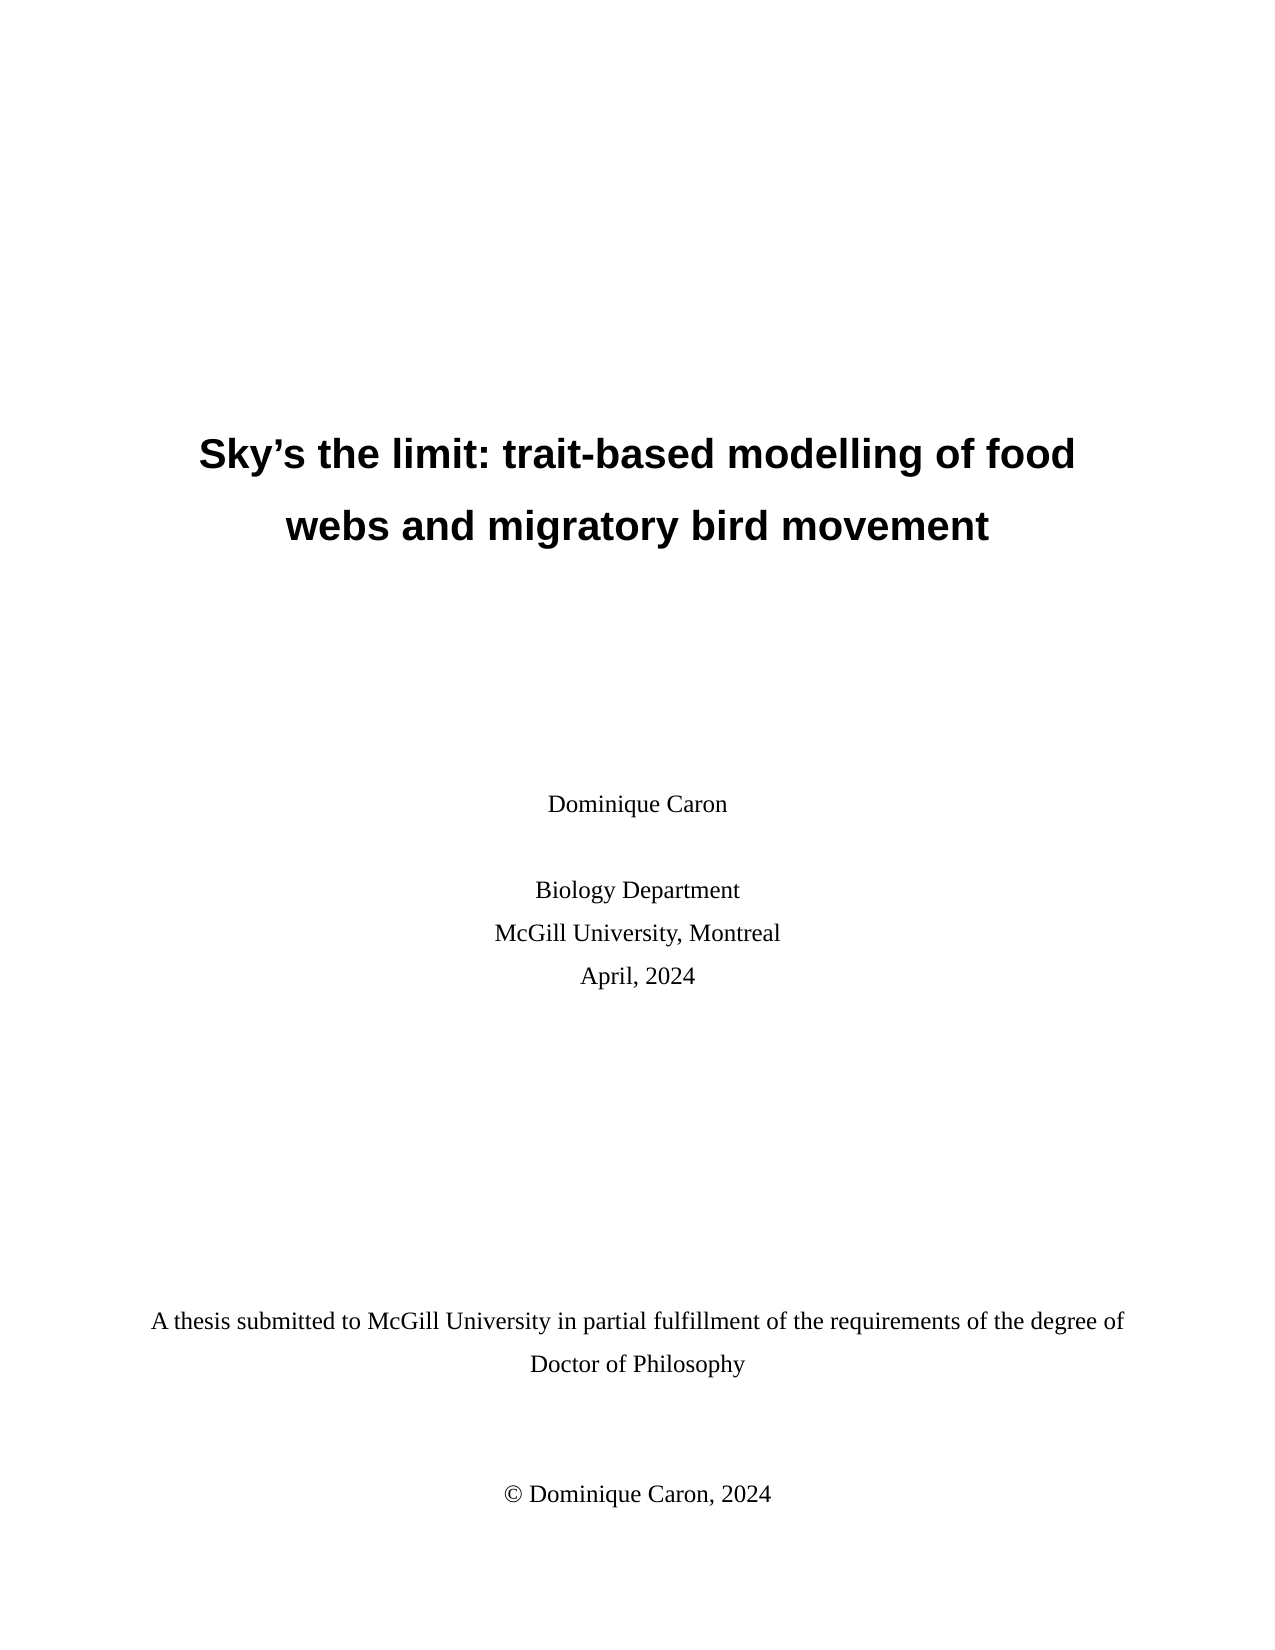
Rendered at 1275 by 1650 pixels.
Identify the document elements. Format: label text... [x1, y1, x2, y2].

title Sky’s the limit: trait-based modelling of food webs and migratory bird movement [150, 429, 1125, 549]
text McGill University, Montreal [150, 918, 1125, 947]
text A thesis submitted to McGill University in partial fulfillment of the requirements of the degree of Doctor of Philosophy [150, 1306, 1125, 1378]
text Dominique Caron [150, 789, 1125, 818]
text Biology Department [150, 875, 1125, 904]
text April, 2024 [150, 961, 1125, 990]
text © Dominique Caron, 2024 [150, 1479, 1125, 1508]
